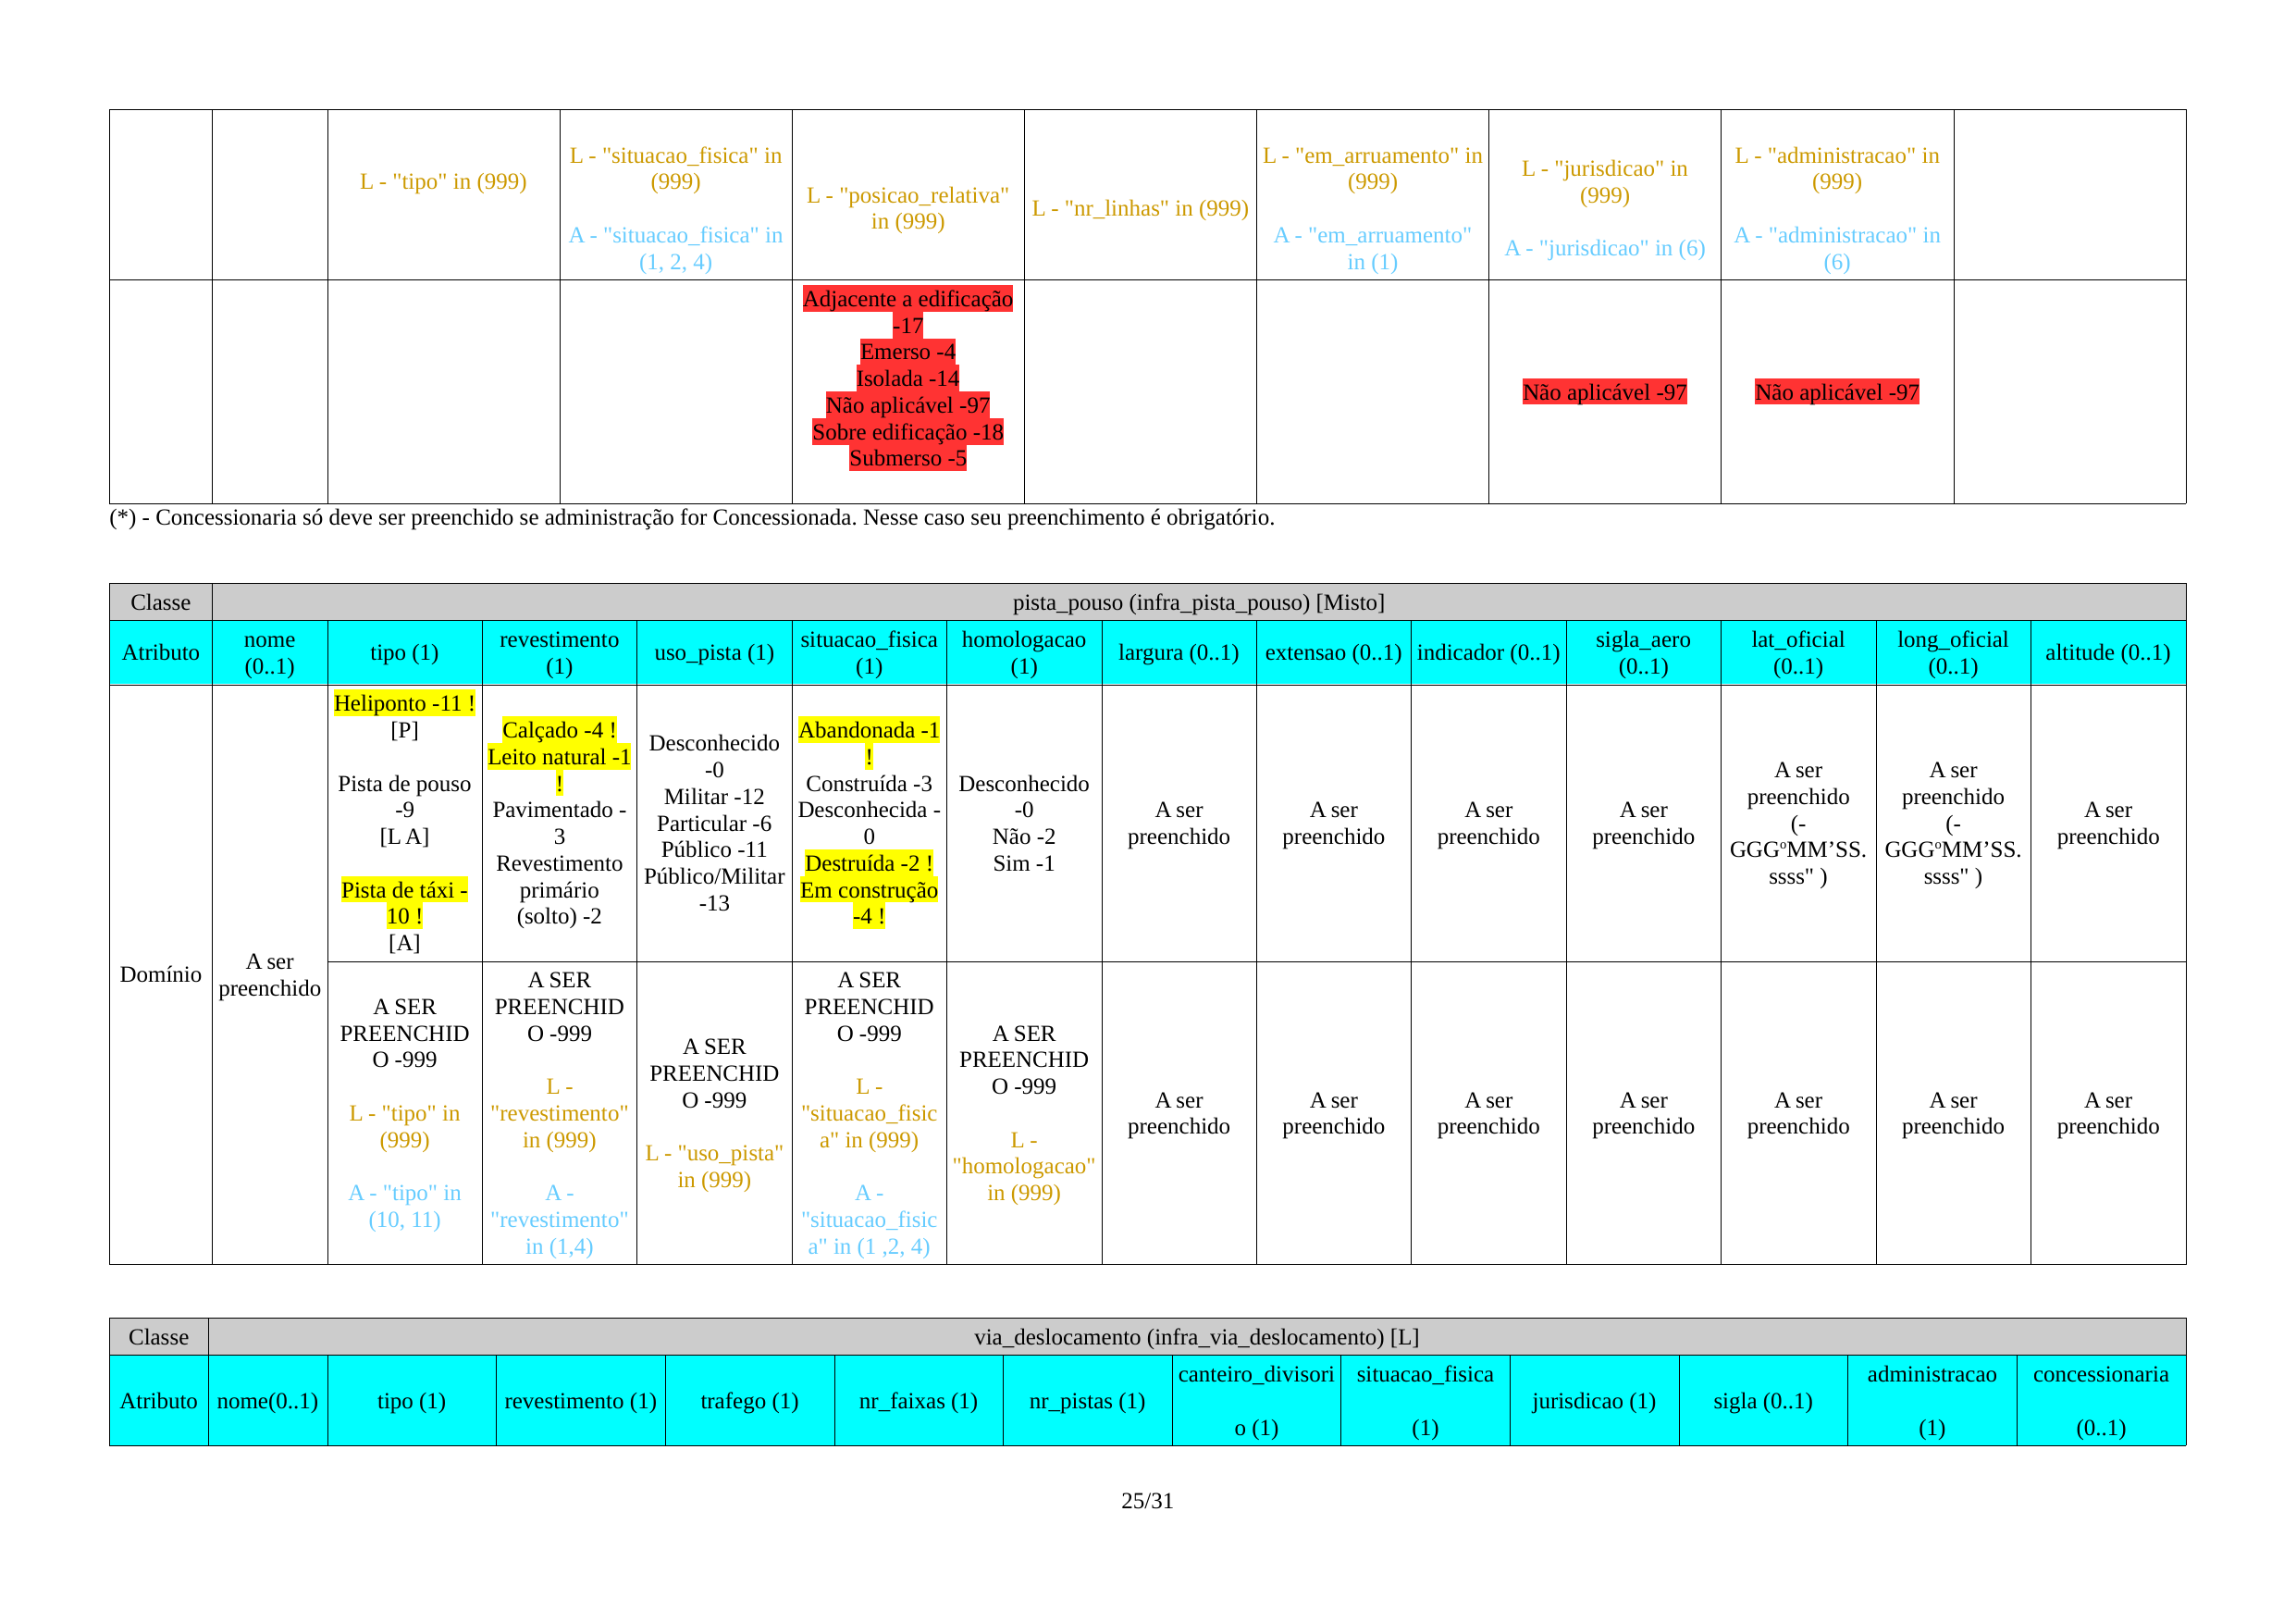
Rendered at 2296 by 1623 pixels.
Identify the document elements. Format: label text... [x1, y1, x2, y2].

table_cell A SER PREENCHIDO -999 L - "homologacao" in (999) [947, 962, 1102, 1264]
table_cell L - "situacao_fisica" in (999) A - "situacao_fisica" in (1, 2, 4) [561, 110, 792, 279]
table_cell Desconhecido -0 Militar -12 Particular -6 Público -11 Público/Militar -13 [637, 686, 792, 960]
table_cell nr_faixas (1) [835, 1356, 1003, 1445]
table_cell Adjacente a edificação -17 Emerso -4 Isolada -14 Não aplicável -97 Sobre edificação -18 Submerso -5 [793, 280, 1024, 503]
table_header pista_pouso (infra_pista_pouso) [Misto] [213, 584, 2186, 620]
table_cell canteiro_divisorio (1) [1173, 1356, 1340, 1445]
table_cell situacao_fisica (1) [1341, 1356, 1510, 1445]
table_cell A ser preenchido [2031, 686, 2186, 960]
table_cell administracao (1) [1848, 1356, 2017, 1445]
table_cell largura (0..1) [1103, 621, 1256, 684]
table_cell extensao (0..1) [1257, 621, 1411, 684]
table_cell [1025, 280, 1256, 503]
table_cell tipo (1) [328, 621, 482, 684]
table_cell A ser preenchido [1567, 686, 1721, 960]
table_cell A ser preenchido [1877, 962, 2031, 1264]
table_cell altitude (0..1) [2031, 621, 2186, 684]
table_header Classe [110, 1319, 208, 1355]
table_cell indicador (0..1) [1412, 621, 1566, 684]
table_cell lat_oficial (0..1) [1722, 621, 1876, 684]
table_cell nr_pistas (1) [1004, 1356, 1172, 1445]
table_cell [1257, 280, 1488, 503]
table_cell A SER PREENCHIDO -999 L - "situacao_fisica" in (999) A - "situacao_fisica" in (1 ,2, 4) [793, 962, 946, 1264]
table_cell tipo (1) [328, 1356, 496, 1445]
table_cell A ser preenchido [1412, 962, 1566, 1264]
table_cell [1955, 280, 2186, 503]
table_cell A ser preenchido [213, 686, 327, 1264]
table_cell nome(0..1) [209, 1356, 327, 1445]
table_cell Atributo [110, 621, 212, 684]
table_cell nome (0..1) [213, 621, 327, 684]
table_cell A ser preenchido [1412, 686, 1566, 960]
table_cell Atributo [110, 1356, 208, 1445]
table_cell long_oficial (0..1) [1877, 621, 2031, 684]
table_header Classe [110, 584, 212, 620]
table_cell L - "tipo" in (999) [328, 110, 560, 279]
table_cell sigla (0..1) [1680, 1356, 1847, 1445]
table_cell L - "jurisdicao" in (999) A - "jurisdicao" in (6) [1489, 110, 1721, 279]
table_cell A ser preenchido [1103, 686, 1256, 960]
table_cell A ser preenchido [1257, 962, 1411, 1264]
table_cell revestimento (1) [483, 621, 636, 684]
table_cell situacao_fisica (1) [793, 621, 946, 684]
table_cell Não aplicável -97 [1722, 280, 1954, 503]
table_cell Domínio [110, 686, 212, 1264]
table_cell L - "em_arruamento" in (999) A - "em_arruamento" in (1) [1257, 110, 1488, 279]
table_cell uso_pista (1) [637, 621, 792, 684]
table_cell [328, 280, 560, 503]
table_cell L - "nr_linhas" in (999) [1025, 110, 1256, 279]
table_cell A SER PREENCHIDO -999 L - "uso_pista" in (999) [637, 962, 792, 1264]
table_cell [110, 280, 212, 503]
table_cell [213, 280, 327, 503]
table_cell A ser preenchido [1103, 962, 1256, 1264]
table_cell A ser preenchido (-GGGoMM’SS.ssss" ) [1877, 686, 2031, 960]
table_cell Calçado -4 ! Leito natural -1 ! Pavimentado -3 Revestimento primário (solto) -2 [483, 686, 636, 960]
table_cell revestimento (1) [497, 1356, 665, 1445]
table_cell A ser preenchido [1567, 962, 1721, 1264]
table_header via_deslocamento (infra_via_deslocamento) [L] [209, 1319, 2186, 1355]
table_cell L - "administracao" in (999) A - "administracao" in (6) [1722, 110, 1954, 279]
table_cell [561, 280, 792, 503]
table_cell A SER PREENCHIDO -999 L - "tipo" in (999) A - "tipo" in (10, 11) [328, 962, 482, 1264]
table_cell Desconhecido -0 Não -2 Sim -1 [947, 686, 1102, 960]
table_cell Heliponto -11 ! [P] Pista de pouso -9 [L A] Pista de táxi -10 ! [A] [328, 686, 482, 960]
table_cell homologacao (1) [947, 621, 1102, 684]
table_cell [213, 110, 327, 279]
table_cell [1955, 110, 2186, 279]
table_cell concessionaria (0..1) [2018, 1356, 2186, 1445]
table_cell A ser preenchido [1722, 962, 1876, 1264]
table_cell jurisdicao (1) [1511, 1356, 1679, 1445]
table_cell A ser preenchido (-GGGoMM’SS.ssss" ) [1722, 686, 1876, 960]
table_cell [110, 110, 212, 279]
table_cell Abandonada -1 ! Construída -3 Desconhecida -0 Destruída -2 ! Em construção -4 ! [793, 686, 946, 960]
table_cell A ser preenchido [1257, 686, 1411, 960]
table_cell sigla_aero (0..1) [1567, 621, 1721, 684]
table_cell Não aplicável -97 [1489, 280, 1721, 503]
table_cell A ser preenchido [2031, 962, 2186, 1264]
table_cell trafego (1) [666, 1356, 834, 1445]
table_cell A SER PREENCHIDO -999 L - "revestimento" in (999) A - "revestimento" in (1,4) [483, 962, 636, 1264]
text (*) - Concessionaria só deve ser preenchido se administração for Concessionada. Nesse caso seu preenchimento é obrigatório. [109, 504, 2186, 530]
table_cell L - "posicao_relativa" in (999) [793, 110, 1024, 279]
